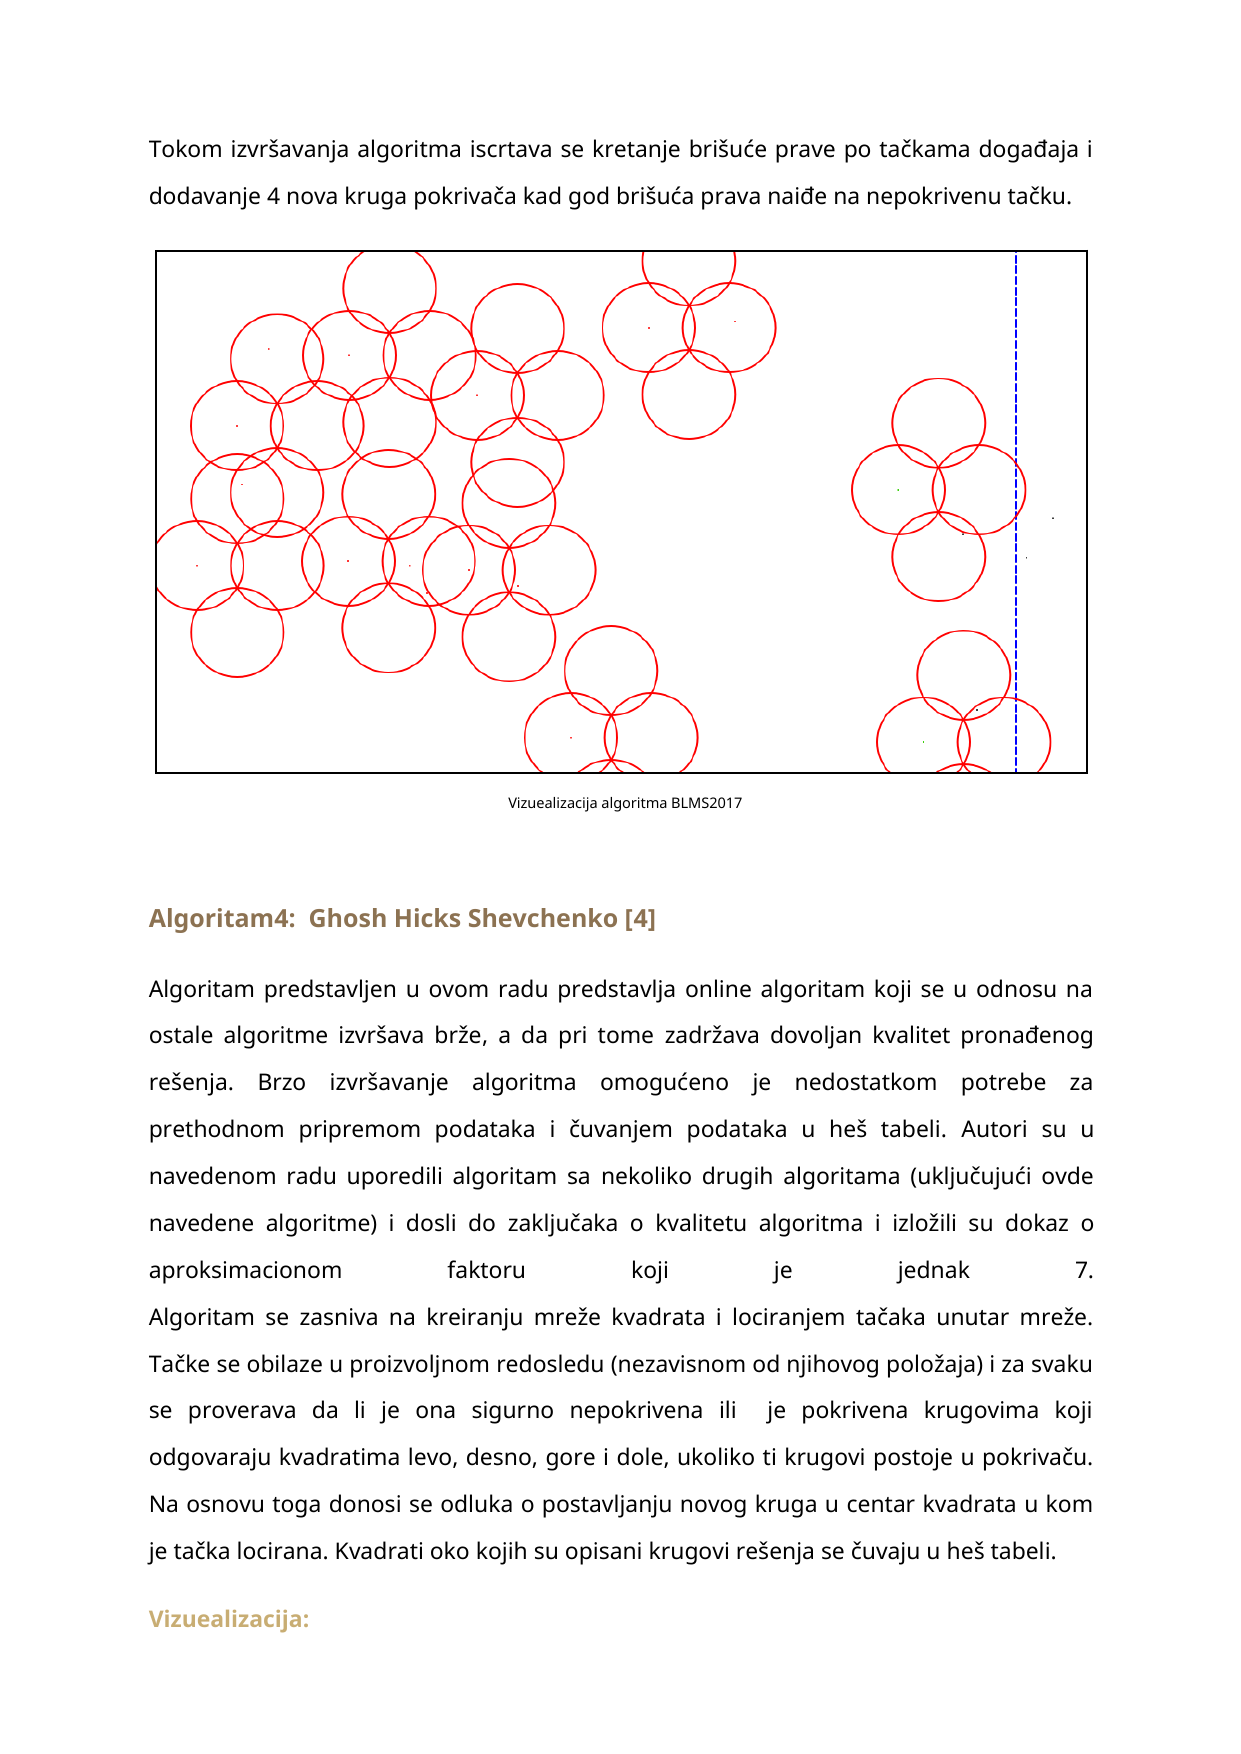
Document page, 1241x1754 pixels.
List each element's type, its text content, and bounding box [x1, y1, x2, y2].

text Vizuealizacija: [148, 1603, 1094, 1634]
subtitle Algoritam4: Ghosh Hicks Shevchenko [4] [148, 901, 1094, 935]
text Algoritam predstavljen u ovom radu predstavlja online algoritam koji se u odnosu na ostale algoritme izvršava brže, a da pri tome zadržava dovoljan kvalitet pronađenog rešenja. Brzo izvršavanje algoritma omogućeno je nedostatkom potrebe za prethodnom pripremom podataka i čuvanjem podataka u heš tabeli. Autori su u navedenom radu uporedili algoritam sa nekoliko drugih algoritama (uključujući ovde navedene algoritme) i dosli do zaključaka o kvalitetu algoritma i izložili su dokaz o aproksimacionom faktoru koji je jednak 7. Algoritam se zasniva na kreiranju mreže kvadrata i lociranjem tačaka unutar mreže. Tačke se obilaze u proizvoljnom redosledu (nezavisnom od njihovog položaja) i za svaku se proverava da li je ona sigurno nepokrivena ili je pokrivena krugovima koji odgovaraju kvadratima levo, desno, gore i dole, ukoliko ti krugovi postoje u pokrivaču. Na osnovu toga donosi se odluka o postavljanju novog kruga u centar kvadrata u kom je tačka locirana. Kvadrati oko kojih su opisani krugovi rešenja se čuvaju u heš tabeli. [148, 973, 1094, 1566]
text Tokom izvršavanja algoritma iscrtava se kretanje brišuće prave po tačkama događaja i dodavanje 4 nova kruga pokrivača kad god brišuća prava naiđe na nepokrivenu tačku. [148, 133, 1094, 211]
text Vizuealizacija algoritma BLMS2017 [148, 247, 1094, 827]
picture [157, 252, 1086, 772]
